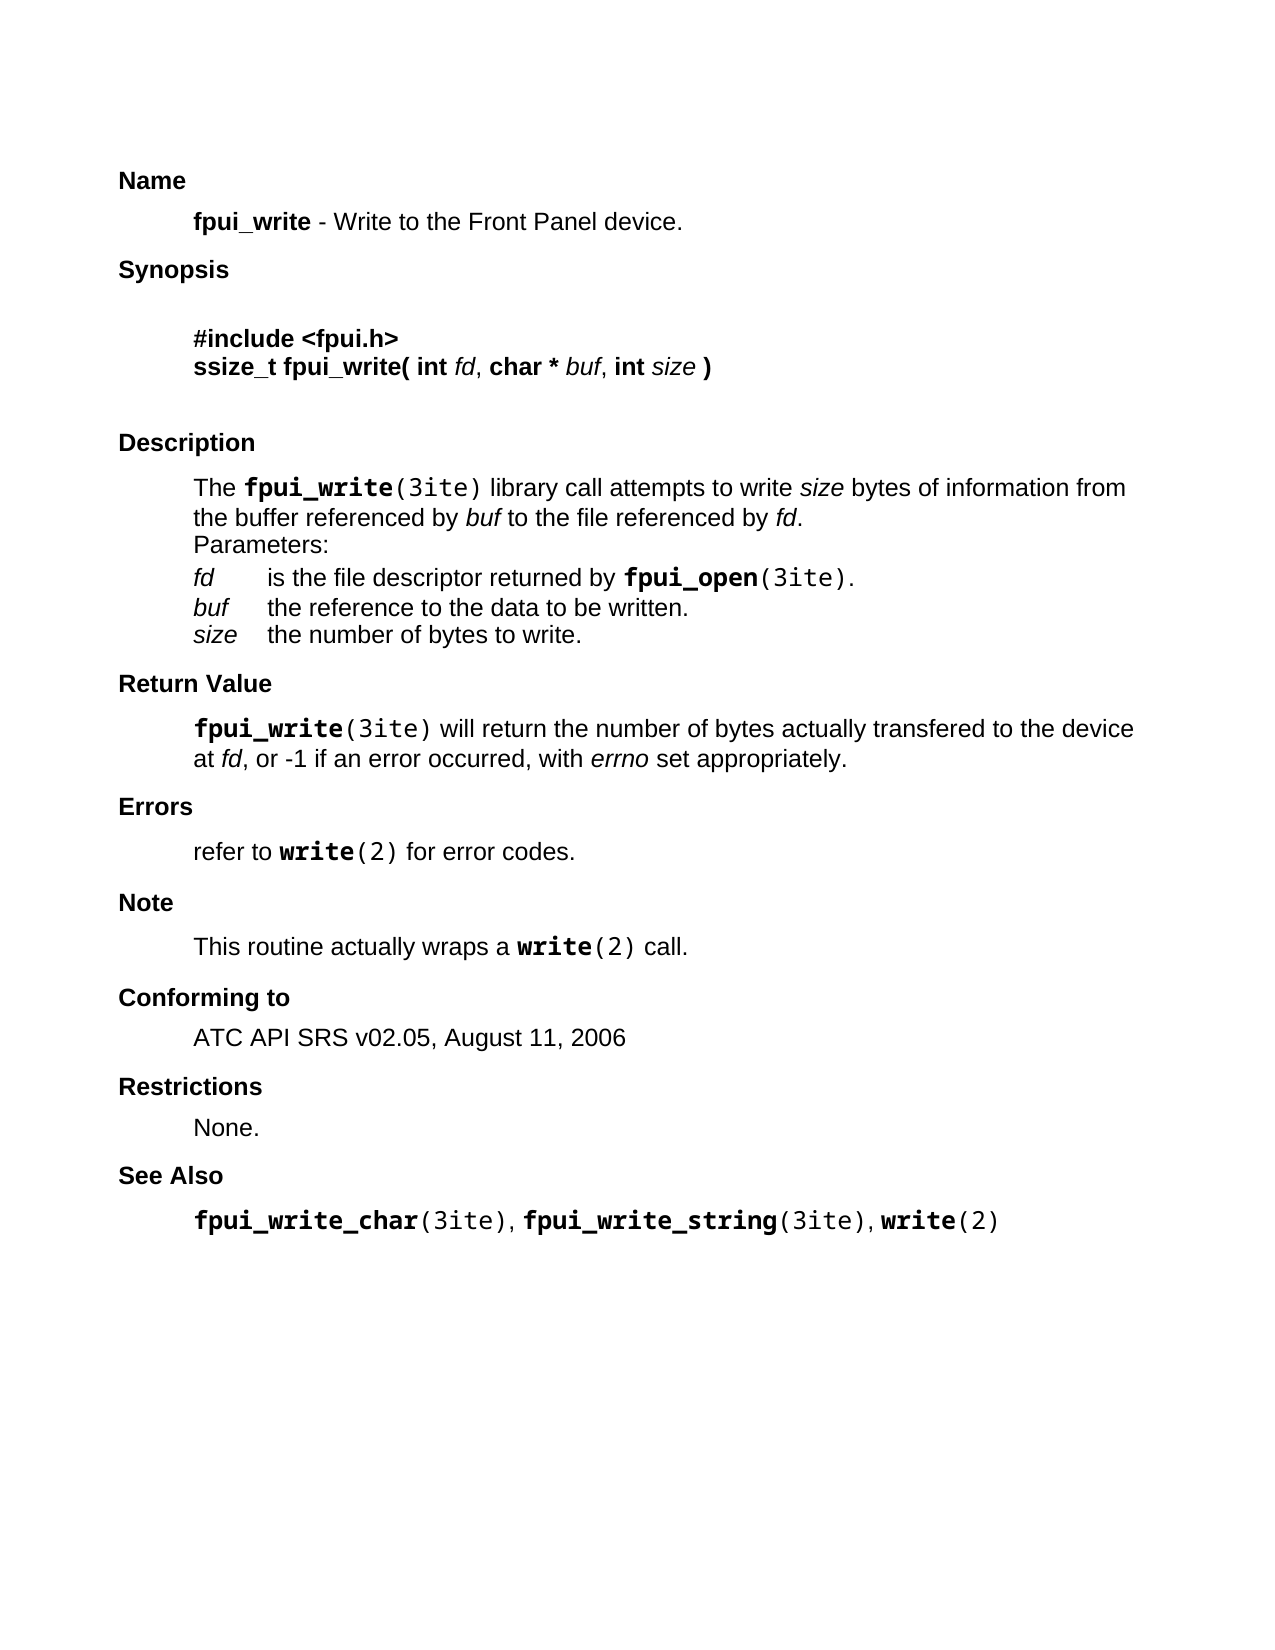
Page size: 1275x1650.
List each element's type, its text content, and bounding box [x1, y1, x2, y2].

text Errors [118, 793, 1157, 821]
text Name [118, 167, 1157, 195]
text Conforming to [118, 984, 1157, 1012]
text Restrictions [118, 1073, 1157, 1101]
text Return Value [118, 670, 1157, 698]
text Description [118, 429, 1157, 457]
text fpui_write(3ite) will return the number of bytes actually transfered to the device at fd, or -1 if an error occurred, with errno set appropriately. [193, 710, 1157, 772]
text None. [193, 1113, 1157, 1141]
text #include <fpui.h> ssize_t fpui_write( int fd, char * buf, int size ) [193, 296, 1157, 408]
text refer to write(2) for error codes. [193, 834, 1157, 868]
text Note [118, 888, 1157, 916]
text Synopsis [118, 256, 1157, 284]
text The fpui_write(3ite) library call attempts to write size bytes of information from the buffer referenced by buf to the file referenced by fd. Parameters: fd is the file descriptor returned by fpui_open(3ite). buf the reference to the data to be written. size the number of bytes to write. [193, 469, 1157, 649]
text See Also [118, 1162, 1157, 1190]
text ATC API SRS v02.05, August 11, 2006 [193, 1024, 1157, 1052]
text fpui_write_char(3ite), fpui_write_string(3ite), write(2) [193, 1203, 1157, 1237]
text fpui_write - Write to the Front Panel device. [193, 207, 1157, 235]
text This routine actually wraps a write(2) call. [193, 929, 1157, 963]
